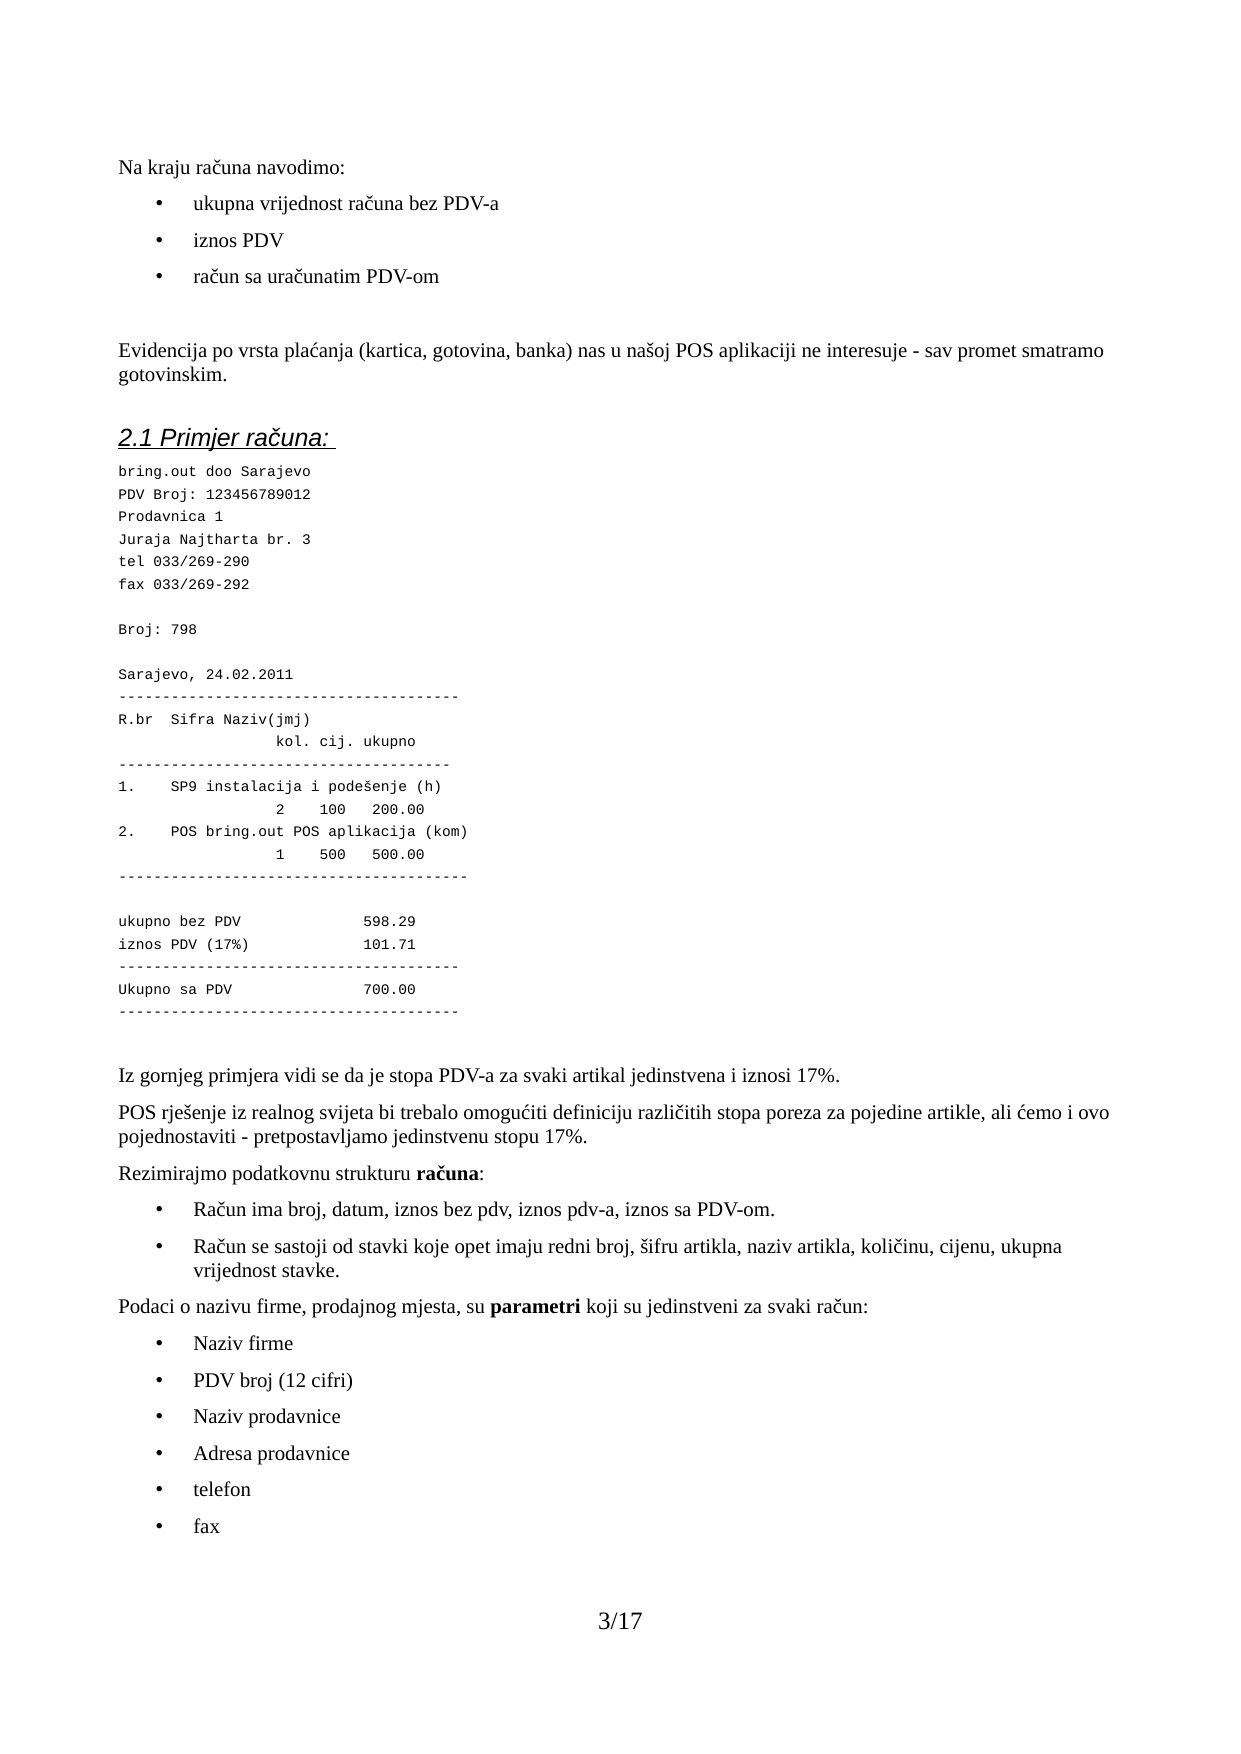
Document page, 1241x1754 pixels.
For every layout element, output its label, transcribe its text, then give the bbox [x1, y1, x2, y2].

text 1. SP9 instalacija i podešenje (h) [118, 779, 1122, 796]
text ukupno bez PDV 598.29 [118, 914, 1122, 931]
text R.br Sifra Naziv(jmj) [118, 712, 1122, 728]
text Broj: 798 [118, 622, 1122, 638]
text bring.out doo Sarajevo [118, 464, 1122, 481]
list Račun ima broj, datum, iznos bez pdv, iznos pdv-a, iznos sa PDV-om. [156, 1197, 1122, 1221]
list PDV broj (12 cifri) [156, 1367, 1122, 1392]
text --------------------------------------- [118, 1004, 1122, 1021]
text Sarajevo, 24.02.2011 [118, 667, 1122, 683]
text Podaci o nazivu firme, prodajnog mjesta, su parametri koji su jedinstveni za svaki račun: [118, 1294, 1122, 1318]
text Na kraju računa navodimo: [118, 155, 1122, 179]
text Evidencija po vrsta plaćanja (kartica, gotovina, banka) nas u našoj POS aplikaciji ne interesuje - sav promet smatramo gotovinskim. [118, 337, 1122, 386]
text Juraja Najtharta br. 3 [118, 532, 1122, 548]
list Račun se sastoji od stavki koje opet imaju redni broj, šifru artikla, naziv artikla, količinu, cijenu, ukupna vrijednost stavke. [156, 1234, 1122, 1282]
list ukupna vrijednost računa bez PDV-a [156, 191, 1122, 215]
text 2. POS bring.out POS aplikacija (kom) [118, 824, 1122, 841]
text kol. cij. ukupno [118, 734, 1122, 751]
list Adresa prodavnice [156, 1441, 1122, 1465]
text Ukupno sa PDV 700.00 [118, 982, 1122, 998]
text tel 033/269-290 [118, 554, 1122, 571]
text 1 500 500.00 [118, 847, 1122, 863]
list Naziv firme [156, 1331, 1122, 1355]
text PDV Broj: 123456789012 [118, 487, 1122, 503]
text Prodavnica 1 [118, 509, 1122, 526]
text iznos PDV (17%) 101.71 [118, 937, 1122, 953]
text --------------------------------------- [118, 959, 1122, 976]
text 2 100 200.00 [118, 802, 1122, 818]
text fax 033/269-292 [118, 577, 1122, 593]
list fax [156, 1514, 1122, 1538]
list telefon [156, 1477, 1122, 1501]
text --------------------------------------- [118, 689, 1122, 706]
text POS rješenje iz realnog svijeta bi trebalo omogućiti definiciju različitih stopa poreza za pojedine artikle, ali ćemo i ovo pojednostaviti - pretpostavljamo jedinstvenu stopu 17%. [118, 1100, 1122, 1148]
list Naziv prodavnice [156, 1404, 1122, 1428]
text ---------------------------------------- [118, 869, 1122, 886]
subtitle 2.1 Primjer računa: [118, 423, 1122, 452]
text -------------------------------------- [118, 757, 1122, 773]
text Iz gornjeg primjera vidi se da je stopa PDV-a za svaki artikal jedinstvena i iznosi 17%. [118, 1063, 1122, 1087]
list račun sa uračunatim PDV-om [156, 264, 1122, 288]
list iznos PDV [156, 228, 1122, 252]
text Rezimirajmo podatkovnu strukturu računa: [118, 1161, 1122, 1185]
